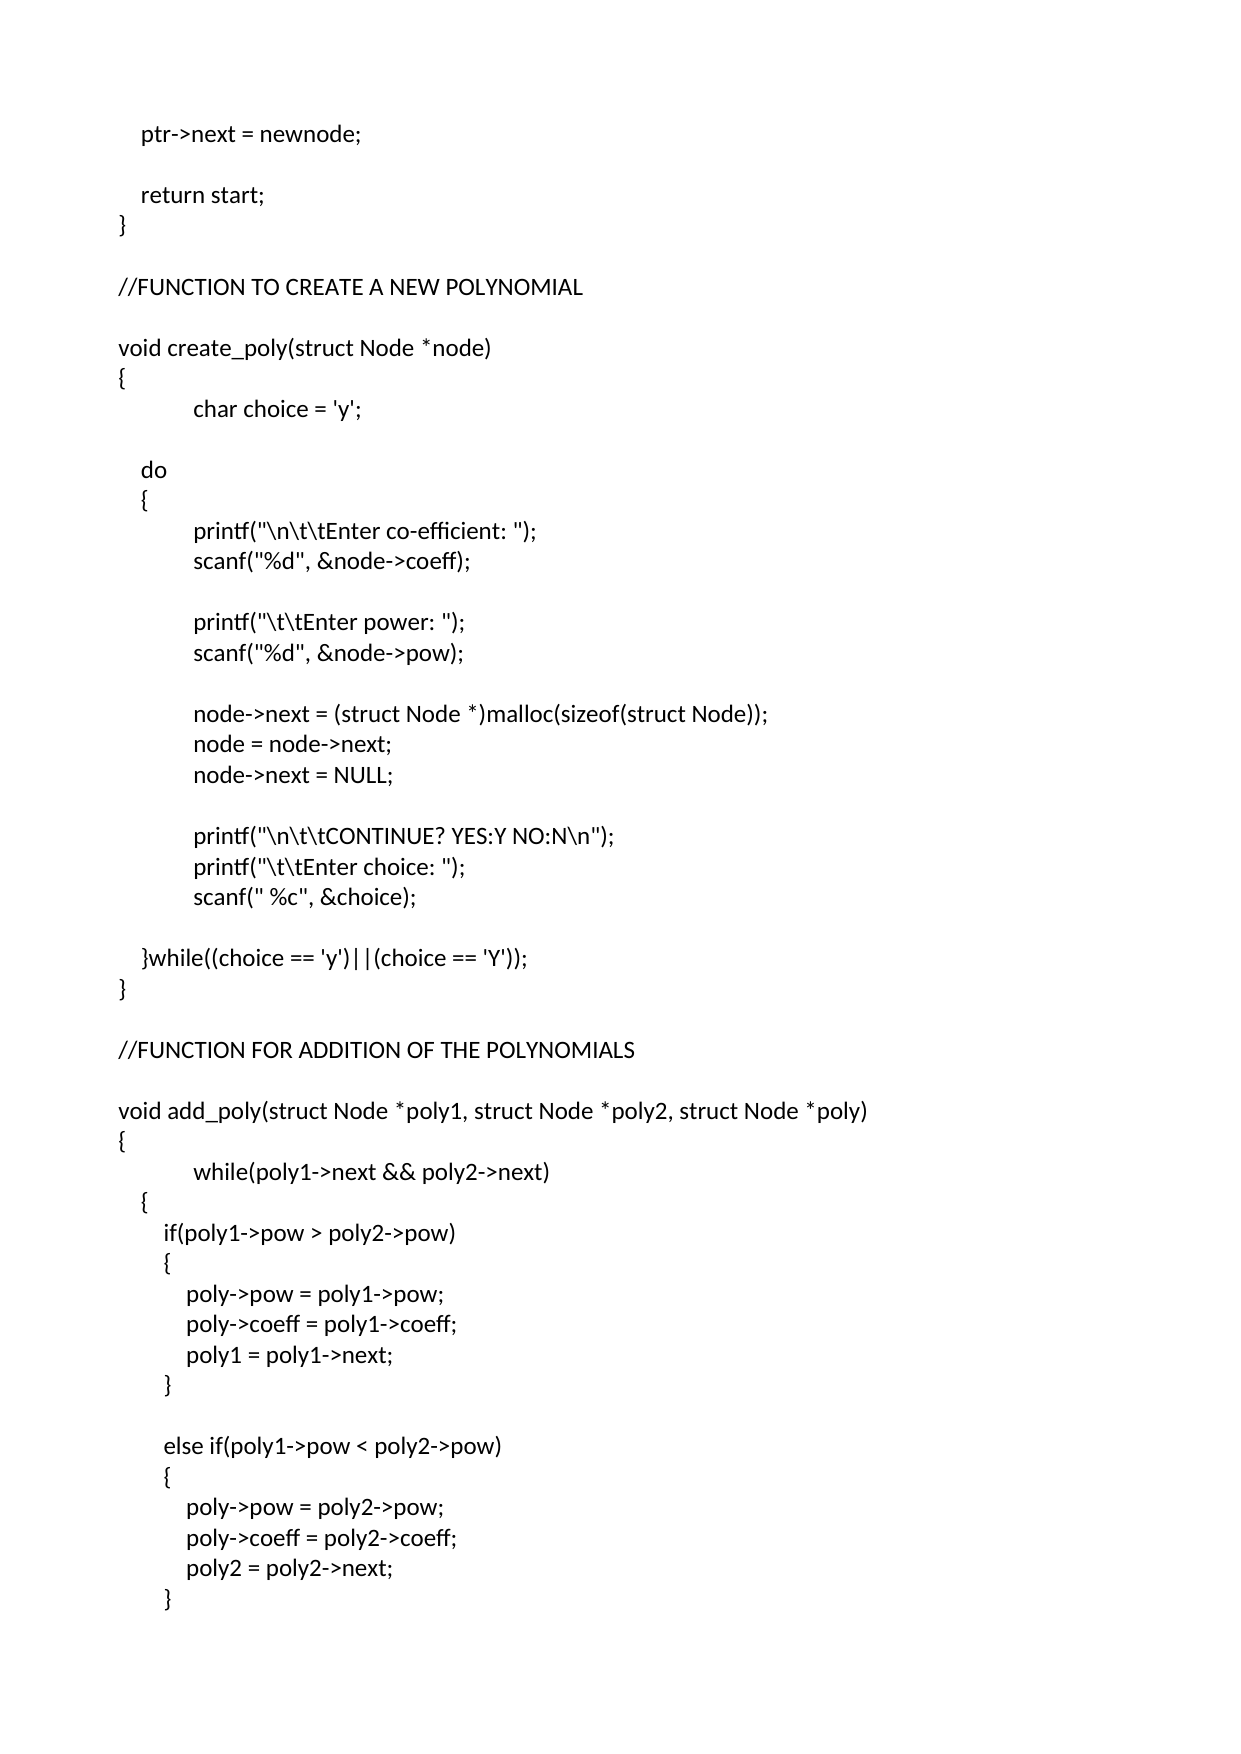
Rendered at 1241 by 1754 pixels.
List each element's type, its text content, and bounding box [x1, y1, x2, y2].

text if(poly1->pow > poly2->pow) [118, 1217, 1122, 1247]
text scanf(" %c", &choice); [118, 881, 1122, 912]
text scanf("%d", &node->pow); [118, 637, 1122, 667]
text poly->coeff = poly1->coeff; [118, 1308, 1122, 1339]
text else if(poly1->pow < poly2->pow) [118, 1431, 1122, 1461]
text void add_poly(struct Node *poly1, struct Node *poly2, struct Node *poly) [118, 1095, 1122, 1125]
text printf("\t\tEnter choice: "); [118, 851, 1122, 881]
text //FUNCTION FOR ADDITION OF THE POLYNOMIALS [118, 1034, 1122, 1064]
text char choice = 'y'; [118, 393, 1122, 423]
text printf("\t\tEnter power: "); [118, 606, 1122, 637]
text printf("\n\t\tEnter co-efficient: "); [118, 515, 1122, 545]
text { [118, 362, 1122, 393]
text poly2 = poly2->next; [118, 1553, 1122, 1583]
text poly->coeff = poly2->coeff; [118, 1522, 1122, 1553]
text { [118, 1247, 1122, 1278]
text return start; [118, 179, 1122, 210]
text poly->pow = poly1->pow; [118, 1278, 1122, 1308]
text } [118, 1583, 1122, 1614]
text scanf("%d", &node->coeff); [118, 545, 1122, 576]
text node = node->next; [118, 728, 1122, 759]
text poly->pow = poly2->pow; [118, 1492, 1122, 1522]
text ptr->next = newnode; [118, 118, 1122, 149]
text printf("\n\t\tCONTINUE? YES:Y NO:N\n"); [118, 820, 1122, 851]
text }while((choice == 'y')||(choice == 'Y')); [118, 942, 1122, 973]
text { [118, 484, 1122, 515]
text } [118, 973, 1122, 1003]
text { [118, 1186, 1122, 1217]
text } [118, 1369, 1122, 1400]
text while(poly1->next && poly2->next) [118, 1156, 1122, 1186]
text void create_poly(struct Node *node) [118, 332, 1122, 362]
text node->next = NULL; [118, 759, 1122, 789]
text node->next = (struct Node *)malloc(sizeof(struct Node)); [118, 698, 1122, 728]
text { [118, 1461, 1122, 1492]
text //FUNCTION TO CREATE A NEW POLYNOMIAL [118, 271, 1122, 301]
text do [118, 454, 1122, 484]
text { [118, 1125, 1122, 1156]
text poly1 = poly1->next; [118, 1339, 1122, 1369]
text } [118, 210, 1122, 240]
